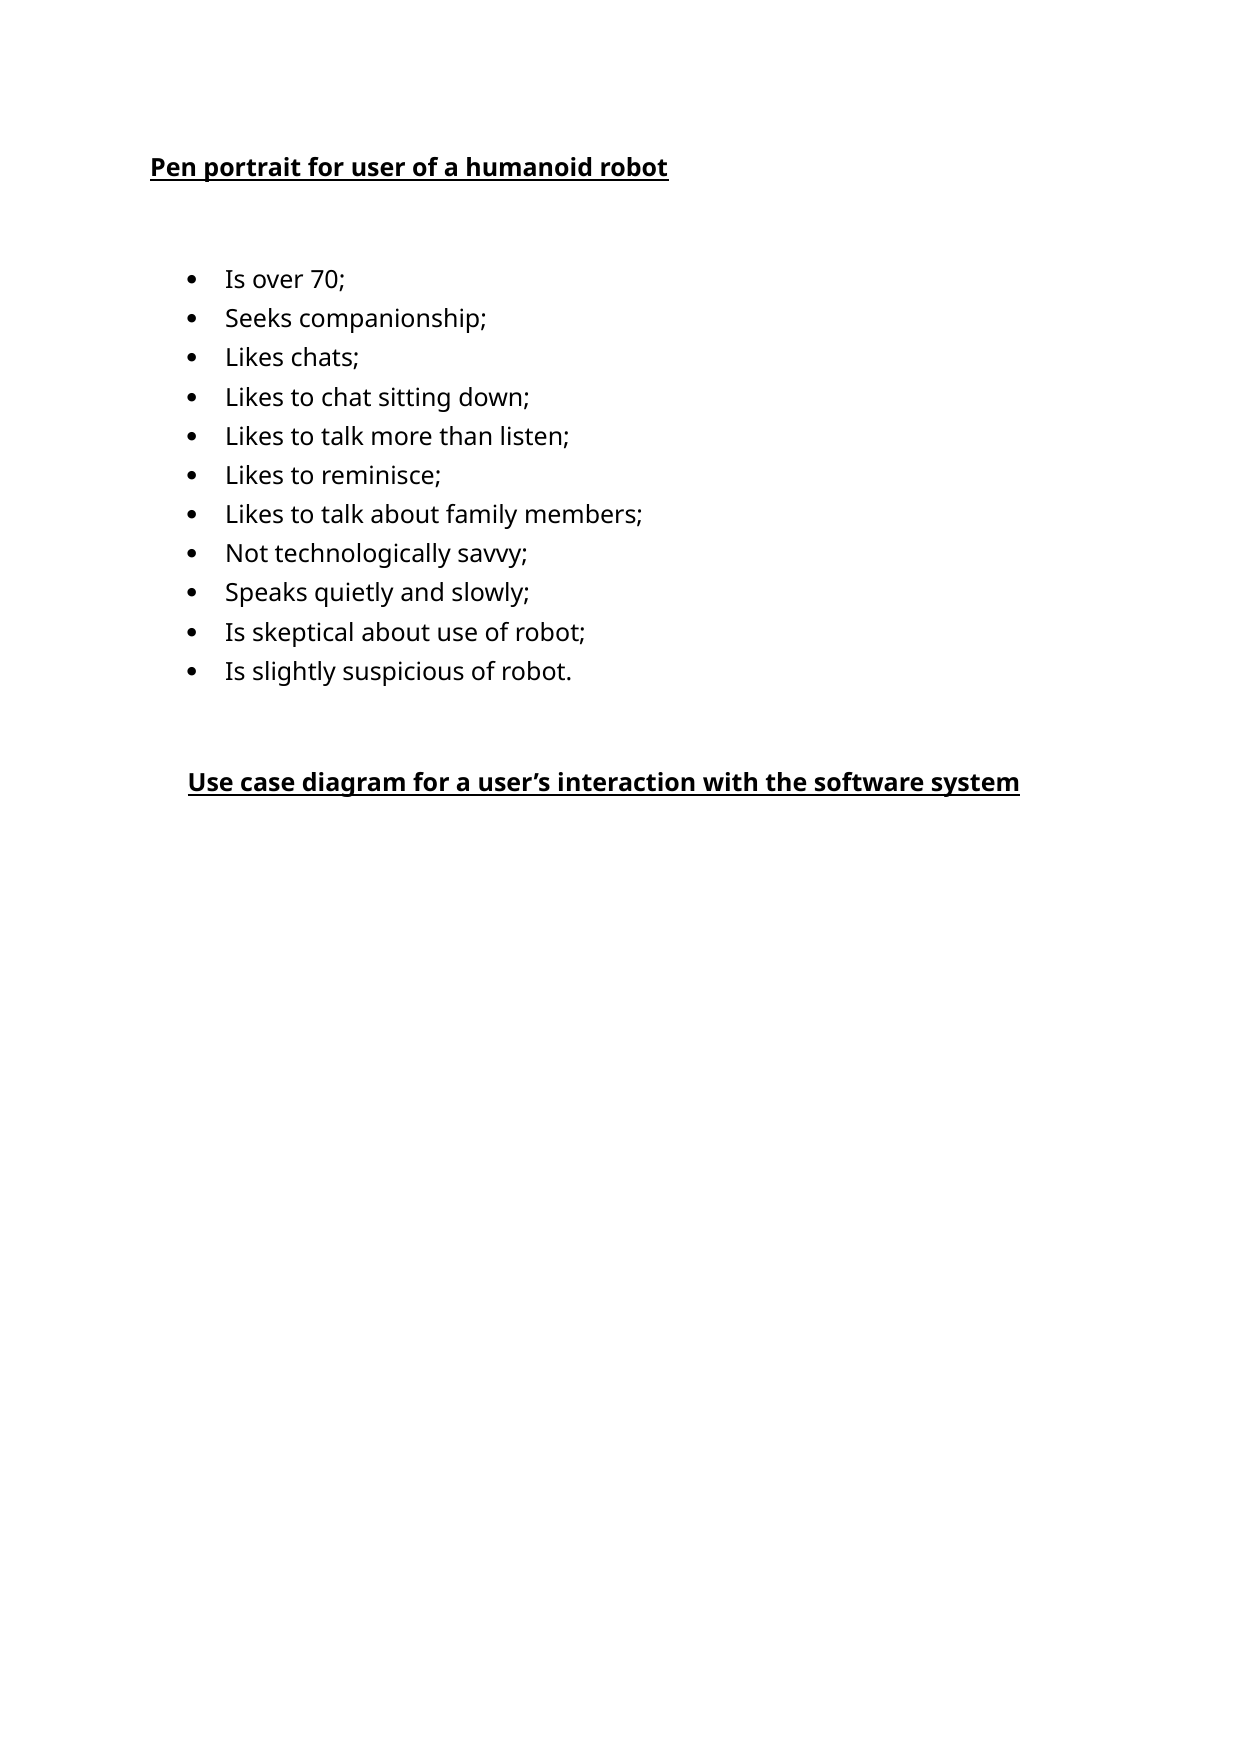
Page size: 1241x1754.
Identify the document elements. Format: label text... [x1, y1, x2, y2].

list Is over 70; [187, 262, 1090, 296]
text Use case diagram for a user’s interaction with the software system [187, 765, 1090, 799]
list Is slightly suspicious of robot. [187, 653, 1090, 687]
list Likes to talk about family members; [187, 497, 1090, 531]
list Seeks companionship; [187, 301, 1090, 335]
text Pen portrait for user of a humanoid robot [150, 150, 1090, 184]
list Is skeptical about use of robot; [187, 614, 1090, 648]
list Likes chats; [187, 340, 1090, 374]
list Not technologically savvy; [187, 536, 1090, 570]
list Likes to talk more than listen; [187, 418, 1090, 452]
list Likes to reminisce; [187, 457, 1090, 492]
list Speaks quietly and slowly; [187, 575, 1090, 609]
list Likes to chat sitting down; [187, 379, 1090, 413]
